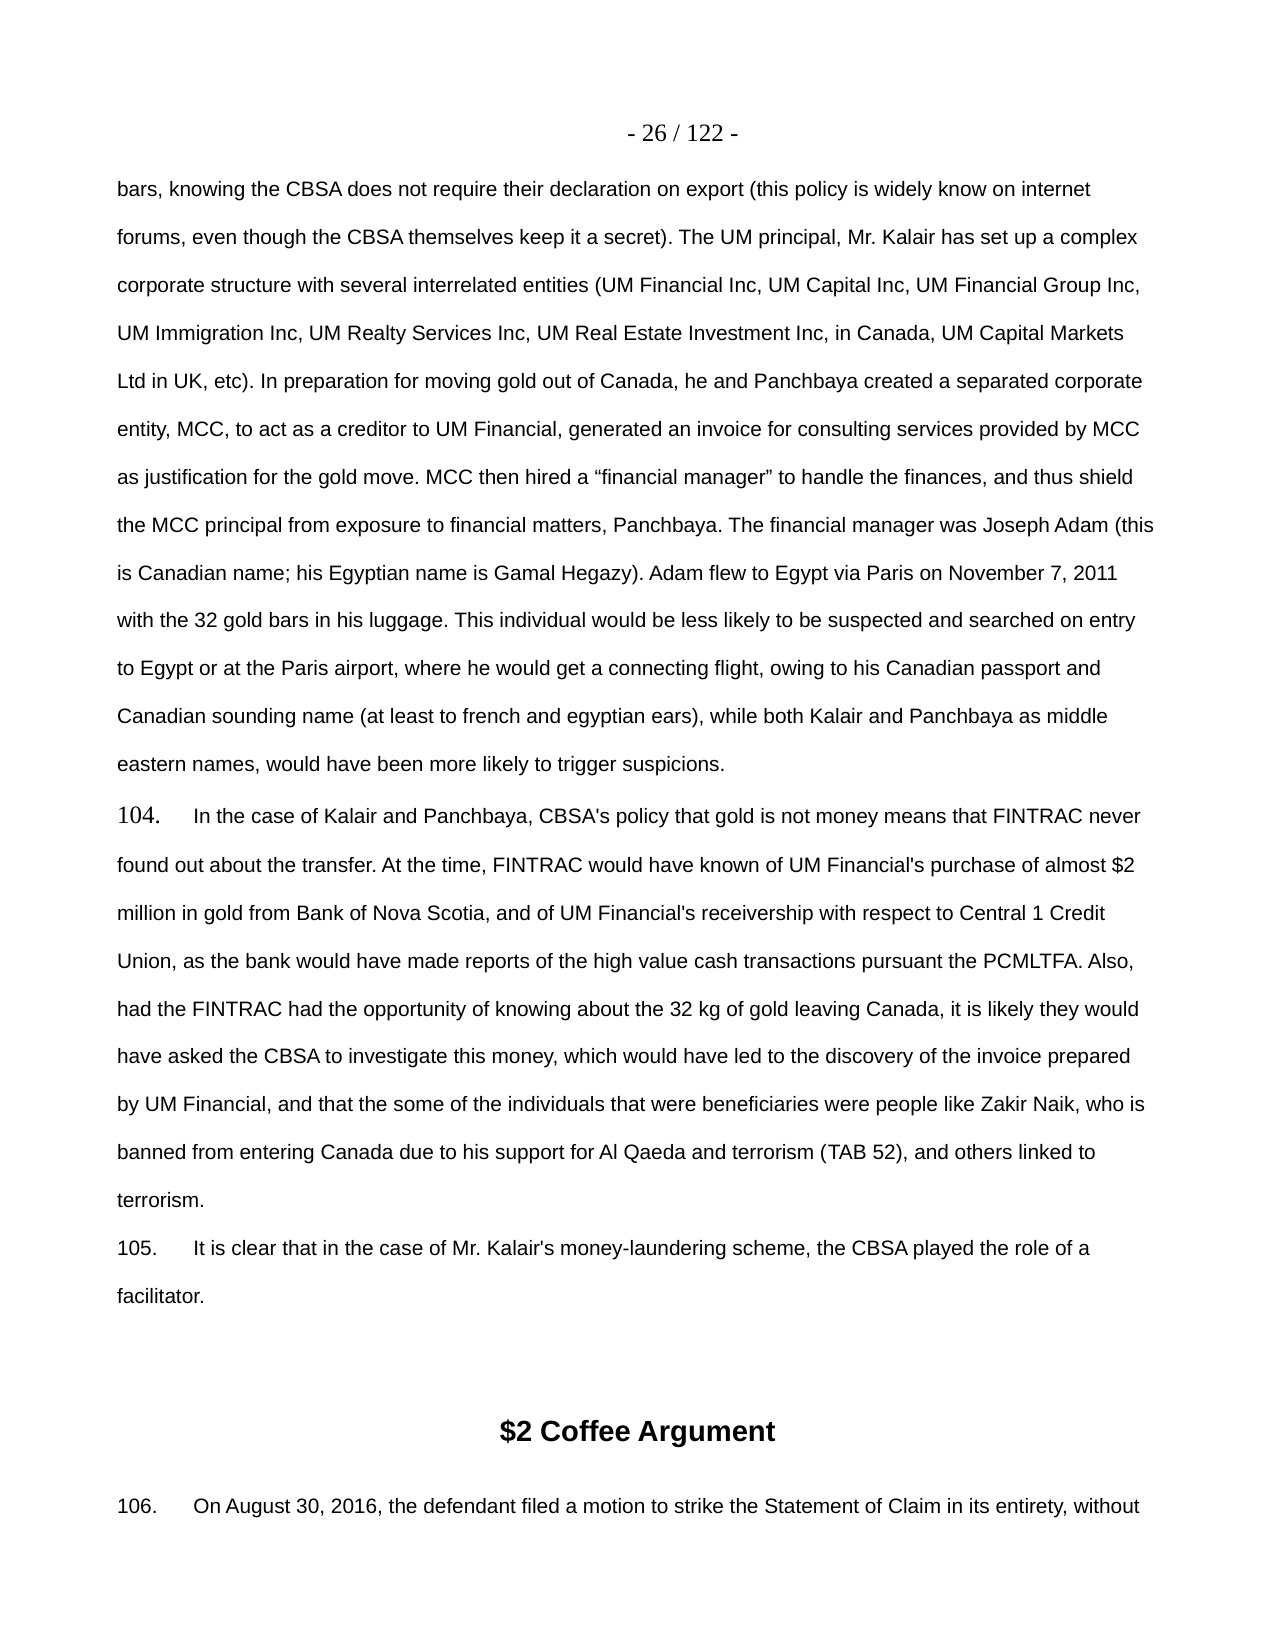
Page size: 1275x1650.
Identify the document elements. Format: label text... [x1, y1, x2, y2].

subtitle In the case of Kalair and Panchbaya, CBSA's policy that gold is not money means that FINTRAC never found out about the transfer. At the time, FINTRAC would have known of UM Financial's purchase of almost $2 million in gold from Bank of Nova Scotia, and of UM Financial's receivership with respect to Central 1 Credit Union, as the bank would have made reports of the high value cash transactions pursuant the PCMLTFA. Also, had the FINTRAC had the opportunity of knowing about the 32 kg of gold leaving Canada, it is likely they would have asked the CBSA to investigate this money, which would have led to the discovery of the invoice prepared by UM Financial, and that the some of the individuals that were beneficiaries were people like Zakir Naik, who is banned from entering Canada due to his support for Al Qaeda and terrorism (TAB 52), and others linked to terrorism. [117, 800, 1157, 1212]
subtitle $2 Coffee Argument [118, 1414, 1157, 1448]
subtitle It is clear that in the case of Mr. Kalair's money-laundering scheme, the CBSA played the role of a facilitator. [117, 1236, 1157, 1308]
subtitle bars, knowing the CBSA does not require their declaration on export (this policy is widely know on internet forums, even though the CBSA themselves keep it a secret). The UM principal, Mr. Kalair has set up a complex corporate structure with several interrelated entities (UM Financial Inc, UM Capital Inc, UM Financial Group Inc, UM Immigration Inc, UM Realty Services Inc, UM Real Estate Investment Inc, in Canada, UM Capital Markets Ltd in UK, etc). In preparation for moving gold out of Canada, he and Panchbaya created a separated corporate entity, MCC, to act as a creditor to UM Financial, generated an invoice for consulting services provided by MCC as justification for the gold move. MCC then hired a “financial manager” to handle the finances, and thus shield the MCC principal from exposure to financial matters, Panchbaya. The financial manager was Joseph Adam (this is Canadian name; his Egyptian name is Gamal Hegazy). Adam flew to Egypt via Paris on November 7, 2011 with the 32 gold bars in his luggage. This individual would be less likely to be suspected and searched on entry to Egypt or at the Paris airport, where he would get a connecting flight, owing to his Canadian passport and Canadian sounding name (at least to french and egyptian ears), while both Kalair and Panchbaya as middle eastern names, would have been more likely to trigger suspicions. [117, 177, 1157, 776]
subtitle On August 30, 2016, the defendant filed a motion to strike the Statement of Claim in its entirety, without [117, 1494, 1157, 1518]
